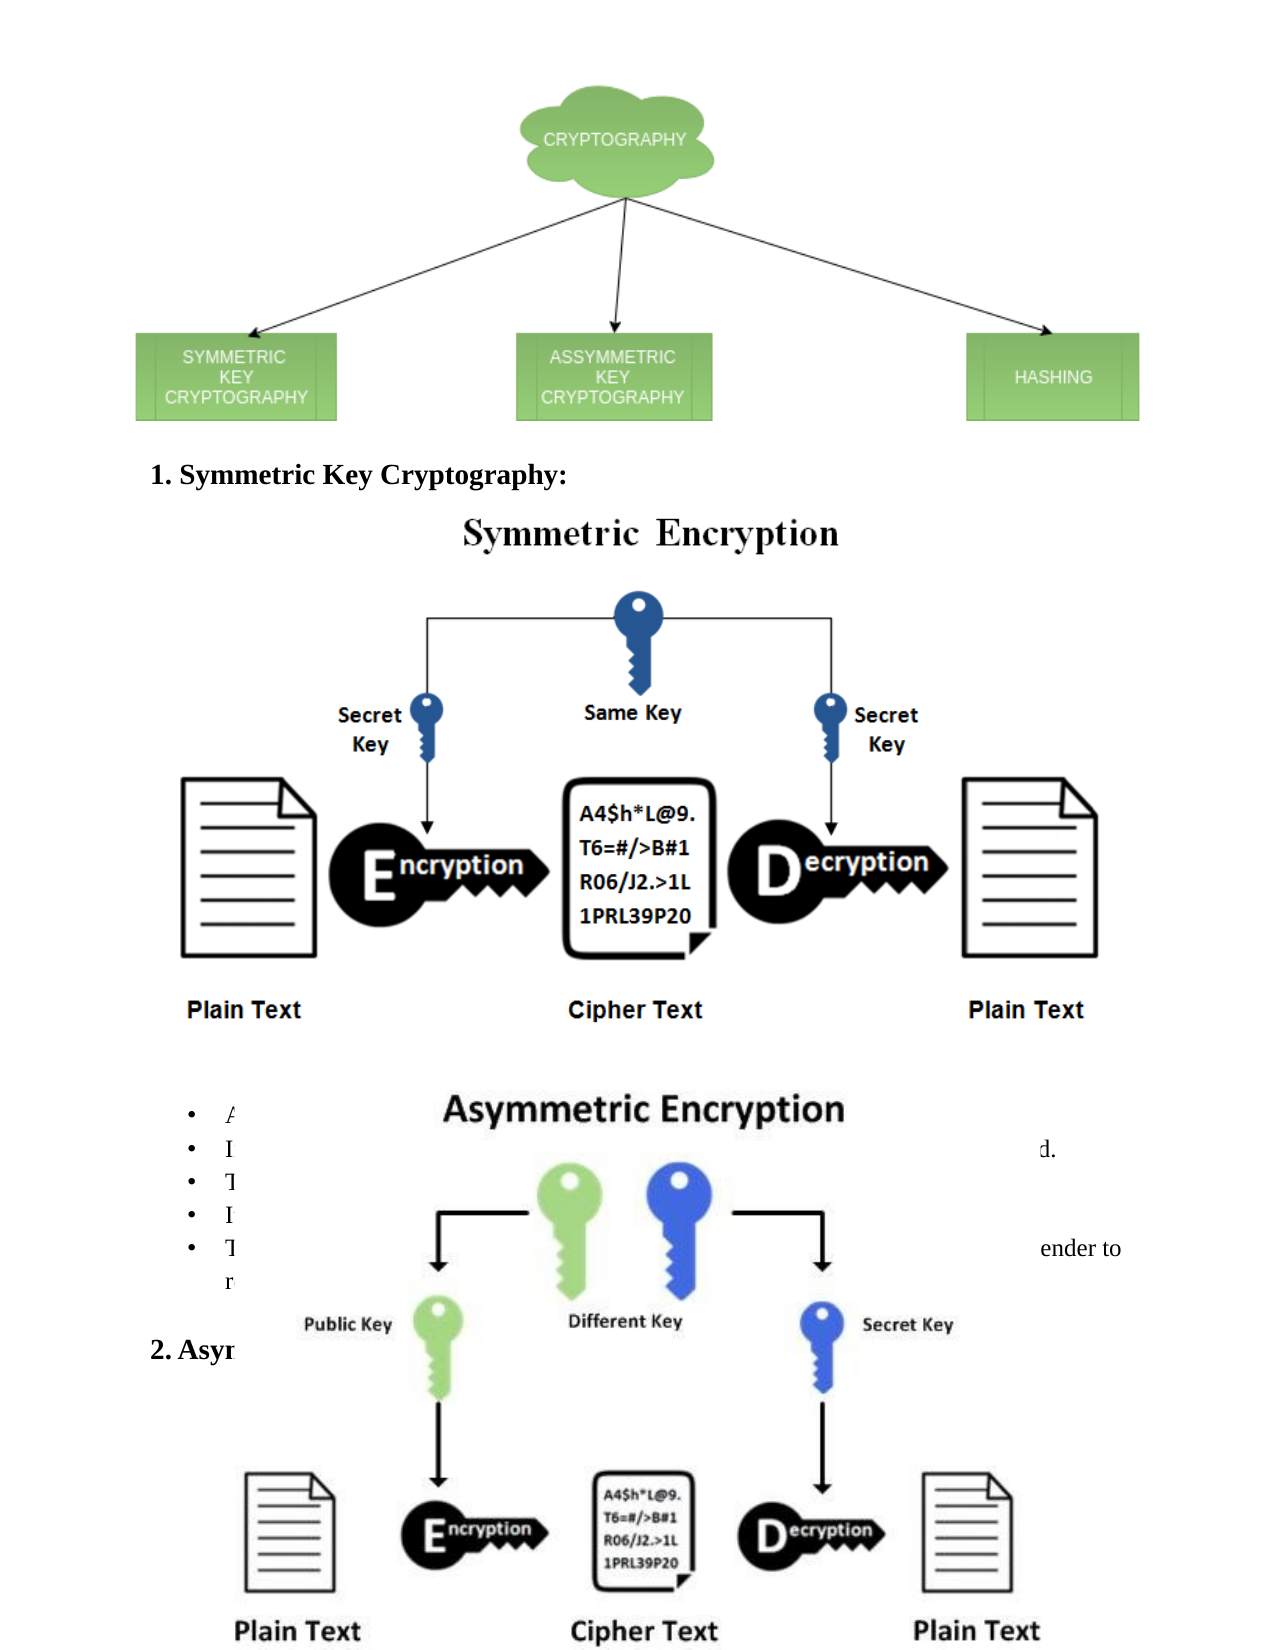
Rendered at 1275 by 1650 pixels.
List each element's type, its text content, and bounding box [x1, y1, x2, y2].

list As shown in above figure, symmetric key cryptography can be easily understood. [1041, 1101, 1125, 1129]
list It is relatively faster than asymmetric key cryptography. [187, 1200, 234, 1228]
list There arises a key distribution problem as the key has to be transferred from the sender to receiver through a secure channel. [1041, 1233, 1125, 1294]
list In this type, in order to encrypt and decrypt data, a secret key is used that is shared. [1041, 1134, 1125, 1162]
list There arises a key distribution problem as the key has to be transferred from the sender to receiver through a secure channel. [187, 1233, 234, 1294]
list This key remains same in both, encryption and decryption. [187, 1167, 234, 1195]
text 2. Asymmetric Key Cryptography: [150, 1332, 234, 1365]
list It is relatively faster than asymmetric key cryptography. [1041, 1200, 1125, 1228]
text 1. Symmetric Key Cryptography: [150, 457, 1125, 491]
list This key remains same in both, encryption and decryption. [1041, 1167, 1125, 1195]
text 2. Asymmetric Key Cryptography: [1041, 1332, 1125, 1365]
